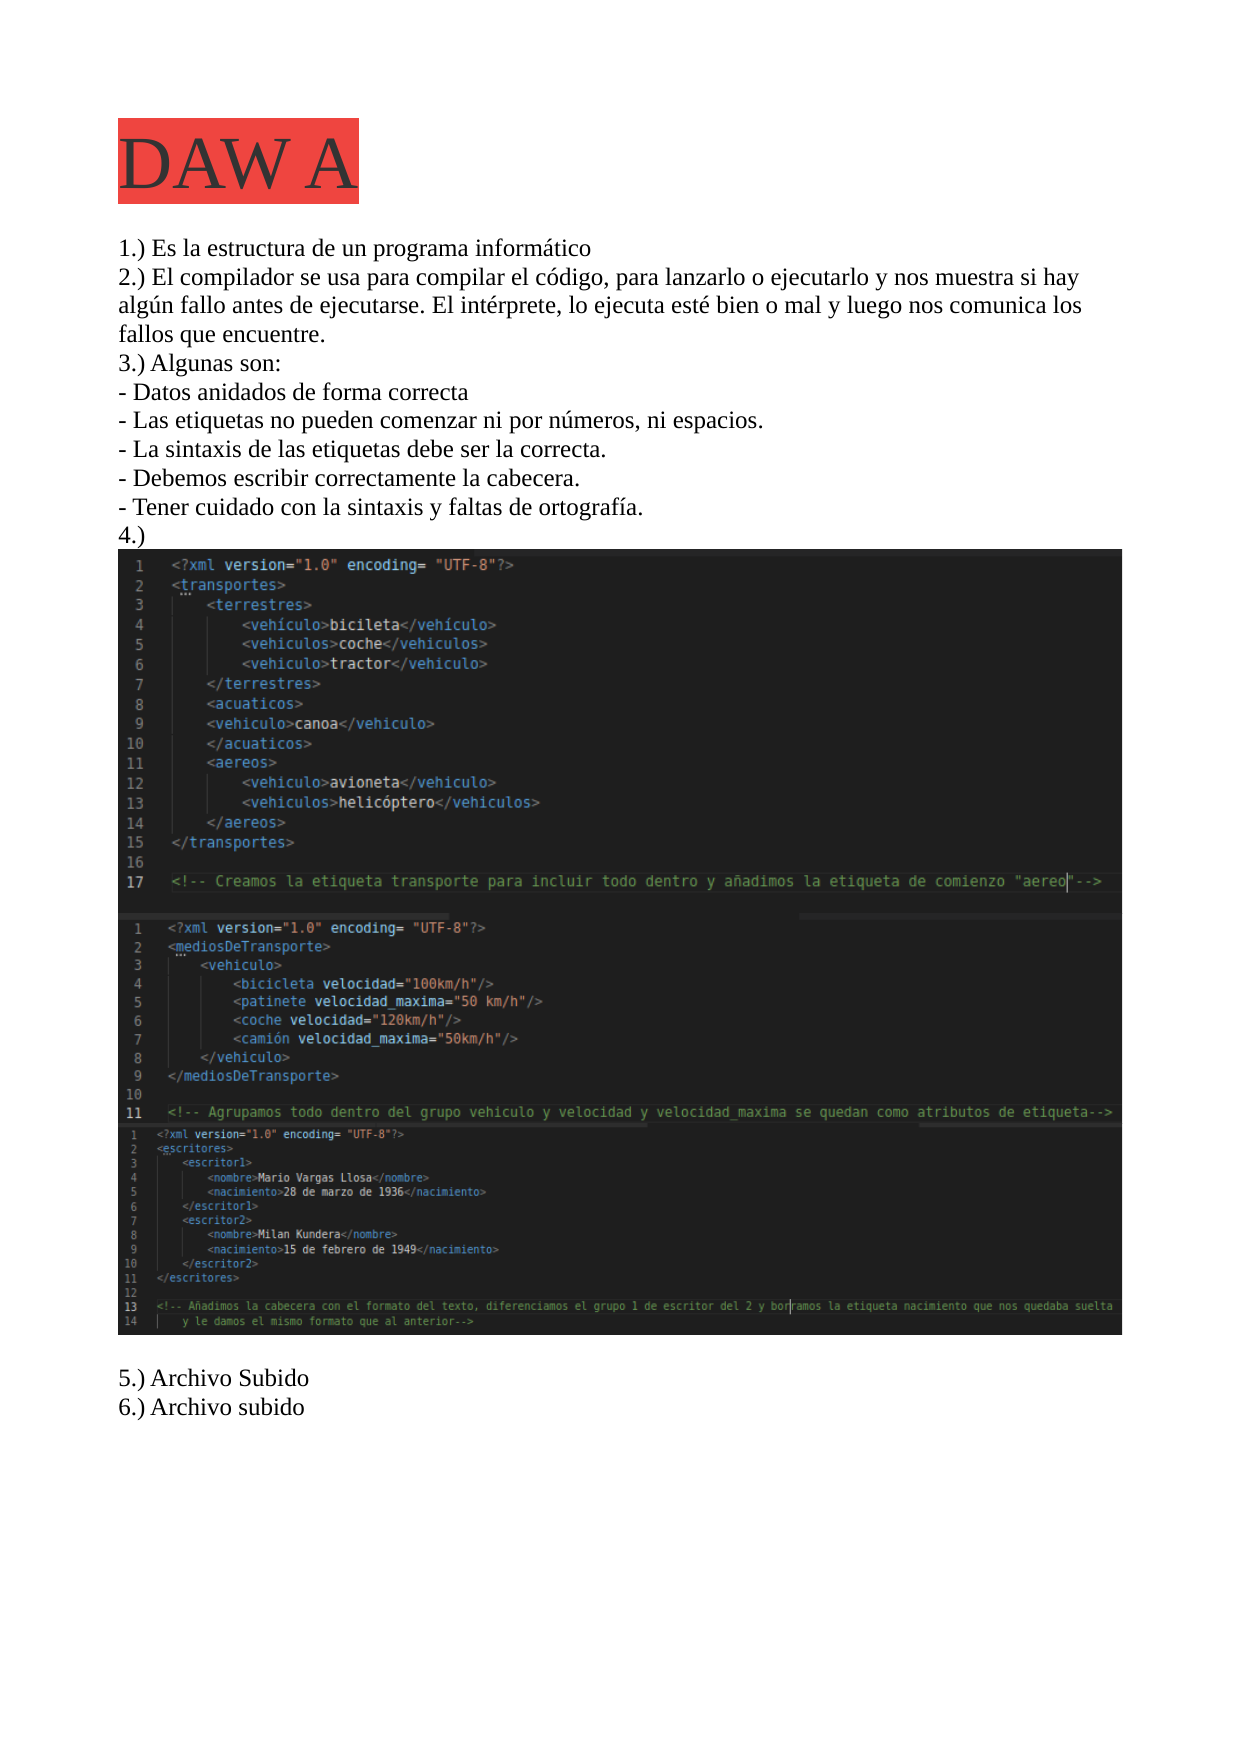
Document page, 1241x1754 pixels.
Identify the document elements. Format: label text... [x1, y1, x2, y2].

picture [118, 549, 1123, 1335]
text - Datos anidados de forma correcta [118, 377, 1122, 406]
text - Las etiquetas no pueden comenzar ni por números, ni espacios. [118, 406, 1122, 434]
text DAW A [118, 118, 1122, 204]
text 6.) Archivo subido [118, 1392, 1122, 1421]
text 3.) Algunas son: [118, 348, 1122, 377]
text - Tener cuidado con la sintaxis y faltas de ortografía. [118, 492, 1122, 521]
text 5.) Archivo Subido [118, 1363, 1122, 1392]
text - La sintaxis de las etiquetas debe ser la correcta. [118, 434, 1122, 463]
text - Debemos escribir correctamente la cabecera. [118, 463, 1122, 492]
text 1.) Es la estructura de un programa informático [118, 233, 1122, 262]
text 4.) [118, 521, 1122, 549]
text 2.) El compilador se usa para compilar el código, para lanzarlo o ejecutarlo y nos muestra si hay algún fallo antes de ejecutarse. El intérprete, lo ejecuta esté bien o mal y luego nos comunica los fallos que encuentre. [118, 262, 1122, 348]
